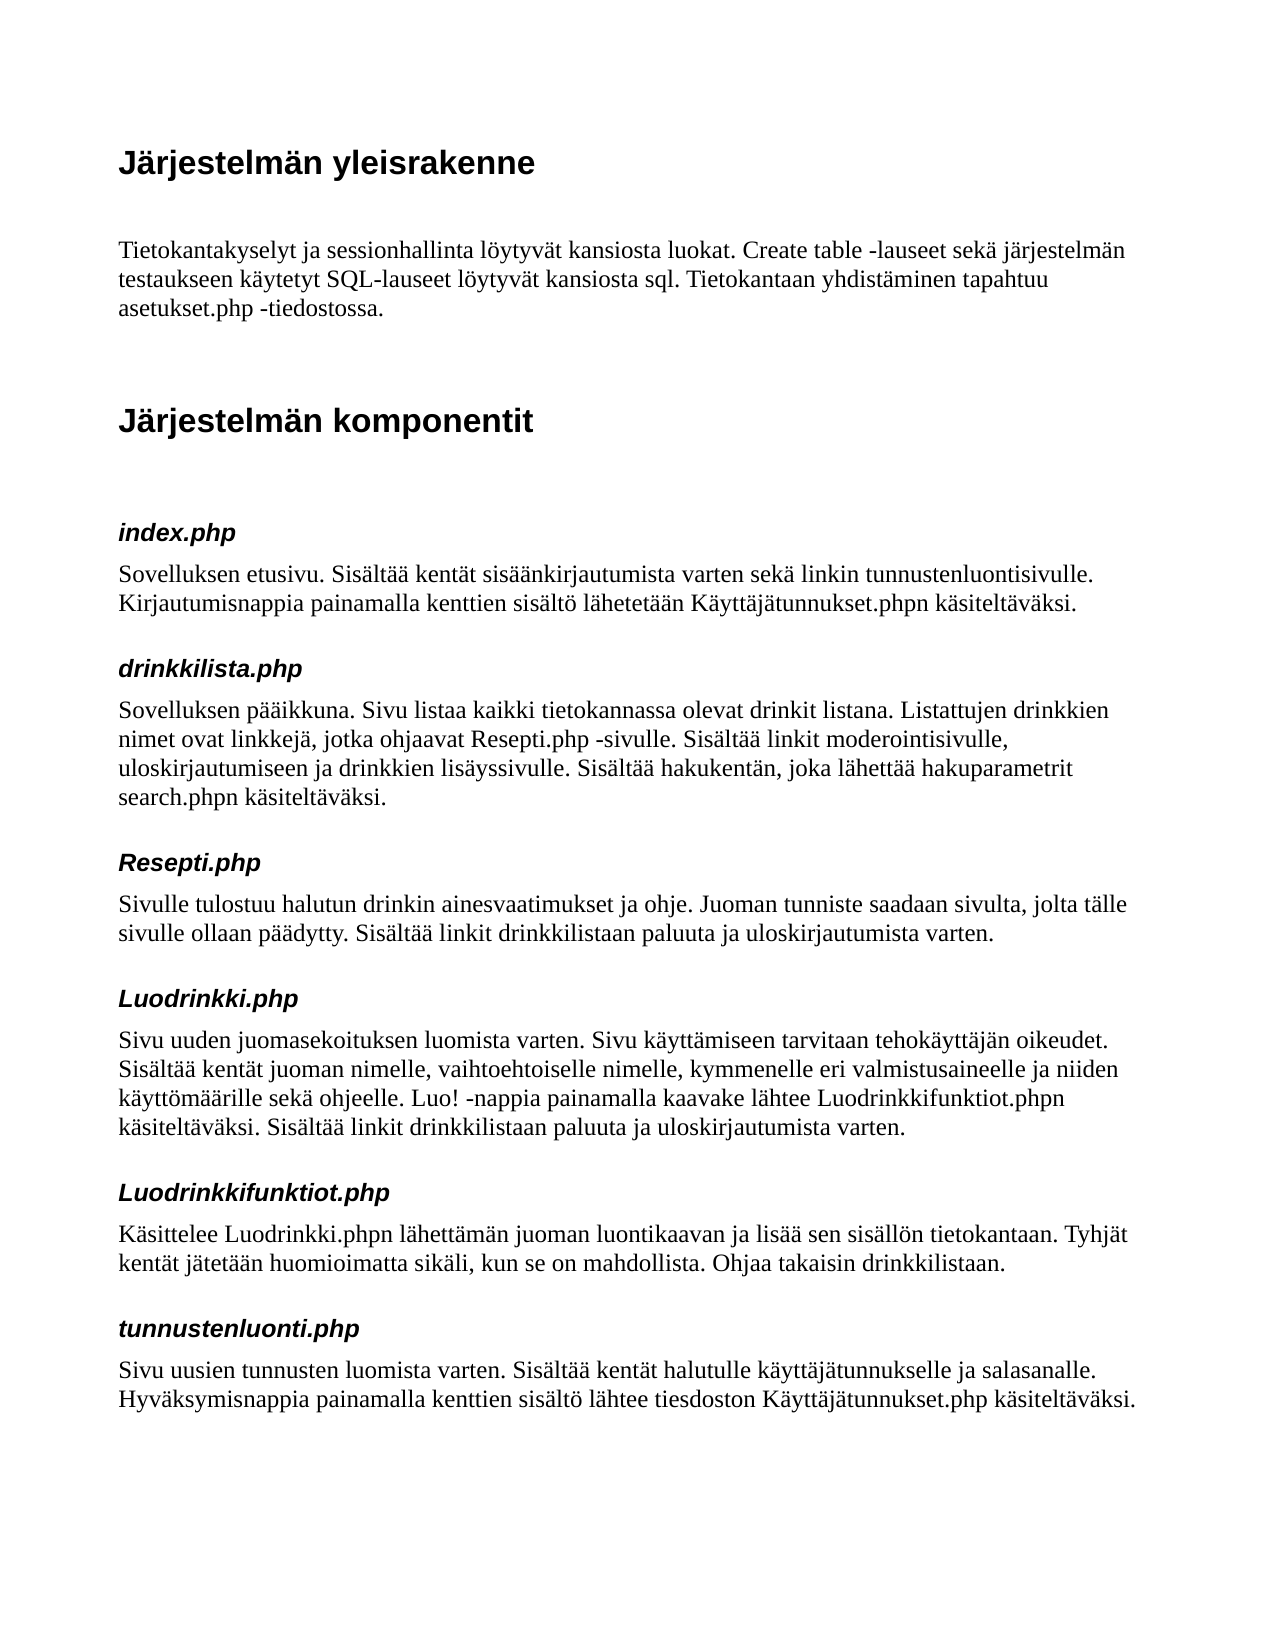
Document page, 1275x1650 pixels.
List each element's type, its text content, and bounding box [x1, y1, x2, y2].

text Sivu uusien tunnusten luomista varten. Sisältää kentät halutulle käyttäjätunnukselle ja salasanalle. Hyväksymisnappia painamalla kenttien sisältö lähtee tiesdoston Käyttäjätunnukset.php käsiteltäväksi. [118, 1355, 1157, 1413]
subtitle tunnustenluonti.php [118, 1314, 1157, 1343]
subtitle index.php [118, 518, 1157, 547]
text Sovelluksen etusivu. Sisältää kentät sisäänkirjautumista varten sekä linkin tunnustenluontisivulle. Kirjautumisnappia painamalla kenttien sisältö lähetetään Käyttäjätunnukset.phpn käsiteltäväksi. [118, 559, 1157, 617]
text Tietokantakyselyt ja sessionhallinta löytyvät kansiosta luokat. Create table -lauseet sekä järjestelmän testaukseen käytetyt SQL-lauseet löytyvät kansiosta sql. Tietokantaan yhdistäminen tapahtuu asetukset.php -tiedostossa. [118, 236, 1157, 322]
text Sovelluksen pääikkuna. Sivu listaa kaikki tietokannassa olevat drinkit listana. Listattujen drinkkien nimet ovat linkkejä, jotka ohjaavat Resepti.php -sivulle. Sisältää linkit moderointisivulle, uloskirjautumiseen ja drinkkien lisäyssivulle. Sisältää hakukentän, joka lähettää hakuparametrit search.phpn käsiteltäväksi. [118, 695, 1157, 810]
text Sivu uuden juomasekoituksen luomista varten. Sivu käyttämiseen tarvitaan tehokäyttäjän oikeudet. Sisältää kentät juoman nimelle, vaihtoehtoiselle nimelle, kymmenelle eri valmistusaineelle ja niiden käyttömäärille sekä ohjeelle. Luo! -nappia painamalla kaavake lähtee Luodrinkkifunktiot.phpn käsiteltäväksi. Sisältää linkit drinkkilistaan paluuta ja uloskirjautumista varten. [118, 1025, 1157, 1140]
subtitle Järjestelmän yleisrakenne [118, 143, 1157, 182]
subtitle Luodrinkki.php [118, 984, 1157, 1013]
subtitle Resepti.php [118, 848, 1157, 877]
text Käsittelee Luodrinkki.phpn lähettämän juoman luontikaavan ja lisää sen sisällön tietokantaan. Tyhjät kentät jätetään huomioimatta sikäli, kun se on mahdollista. Ohjaa takaisin drinkkilistaan. [118, 1219, 1157, 1277]
subtitle Luodrinkkifunktiot.php [118, 1178, 1157, 1207]
text Sivulle tulostuu halutun drinkin ainesvaatimukset ja ohje. Juoman tunniste saadaan sivulta, jolta tälle sivulle ollaan päädytty. Sisältää linkit drinkkilistaan paluuta ja uloskirjautumista varten. [118, 889, 1157, 947]
subtitle drinkkilista.php [118, 654, 1157, 683]
subtitle Järjestelmän komponentit [118, 401, 1157, 439]
